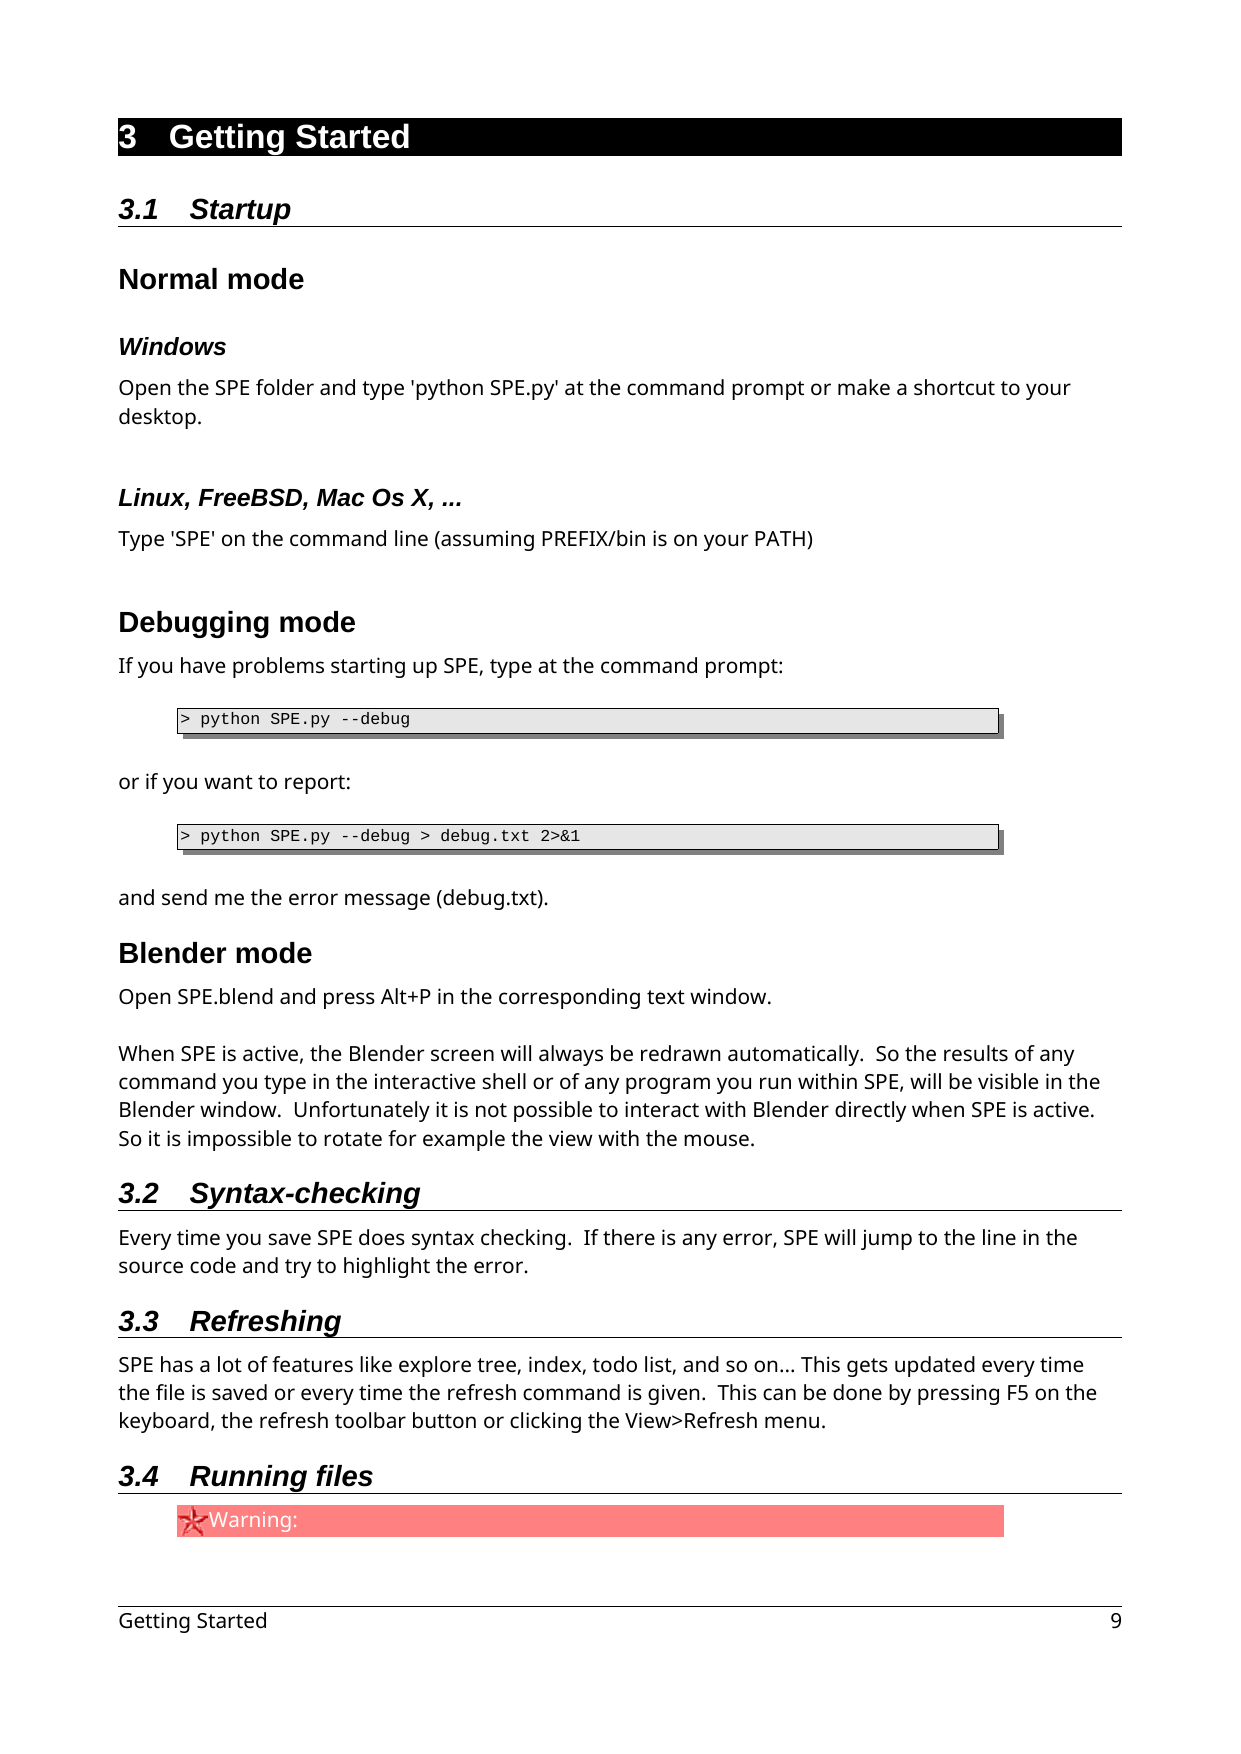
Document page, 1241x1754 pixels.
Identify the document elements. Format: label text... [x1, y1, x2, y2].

text SPE has a lot of features like explore tree, index, todo list, and so on... This gets updated every time the file is saved or every time the refresh command is given. This can be done by pressing F5 on the keyboard, the refresh toolbar button or clicking the View>Refresh menu. [118, 1350, 1122, 1435]
subtitle Windows [118, 333, 1122, 361]
text or if you want to report: [118, 767, 1122, 796]
text > python SPE.py --debug > debug.txt 2>&1 [178, 825, 998, 849]
subtitle Refreshing [118, 1304, 1122, 1337]
text When SPE is active, the Blender screen will always be redrawn automatically. So the results of any command you type in the interactive shell or of any program you run within SPE, will be visible in the Blender window. Unfortunately it is not possible to interact with Blender directly when SPE is active. So it is impossible to rotate for example the view with the mouse. [118, 1039, 1122, 1152]
text Open the SPE folder and type 'python SPE.py' at the command prompt or make a shortcut to your desktop. [118, 373, 1122, 430]
subtitle Debugging mode [118, 606, 1122, 638]
subtitle Normal mode [118, 263, 1122, 296]
picture [178, 1506, 208, 1536]
list Warning: [177, 1505, 1004, 1537]
text and send me the error message (debug.txt). [118, 883, 1122, 912]
subtitle Getting Started [118, 118, 1122, 156]
text > python SPE.py --debug [178, 709, 998, 733]
text Type 'SPE' on the command line (assuming PREFIX/bin is on your PATH) [118, 524, 1122, 552]
subtitle Linux, FreeBSD, Mac Os X, ... [118, 484, 1122, 512]
subtitle Running files [118, 1460, 1122, 1493]
text Every time you save SPE does syntax checking. If there is any error, SPE will jump to the line in the source code and try to highlight the error. [118, 1223, 1122, 1279]
subtitle Syntax-checking [118, 1177, 1122, 1210]
subtitle Blender mode [118, 937, 1122, 969]
text Open SPE.blend and press Alt+P in the corresponding text window. [118, 982, 1122, 1010]
text If you have problems starting up SPE, type at the command prompt: [118, 651, 1122, 679]
subtitle Startup [118, 193, 1122, 226]
